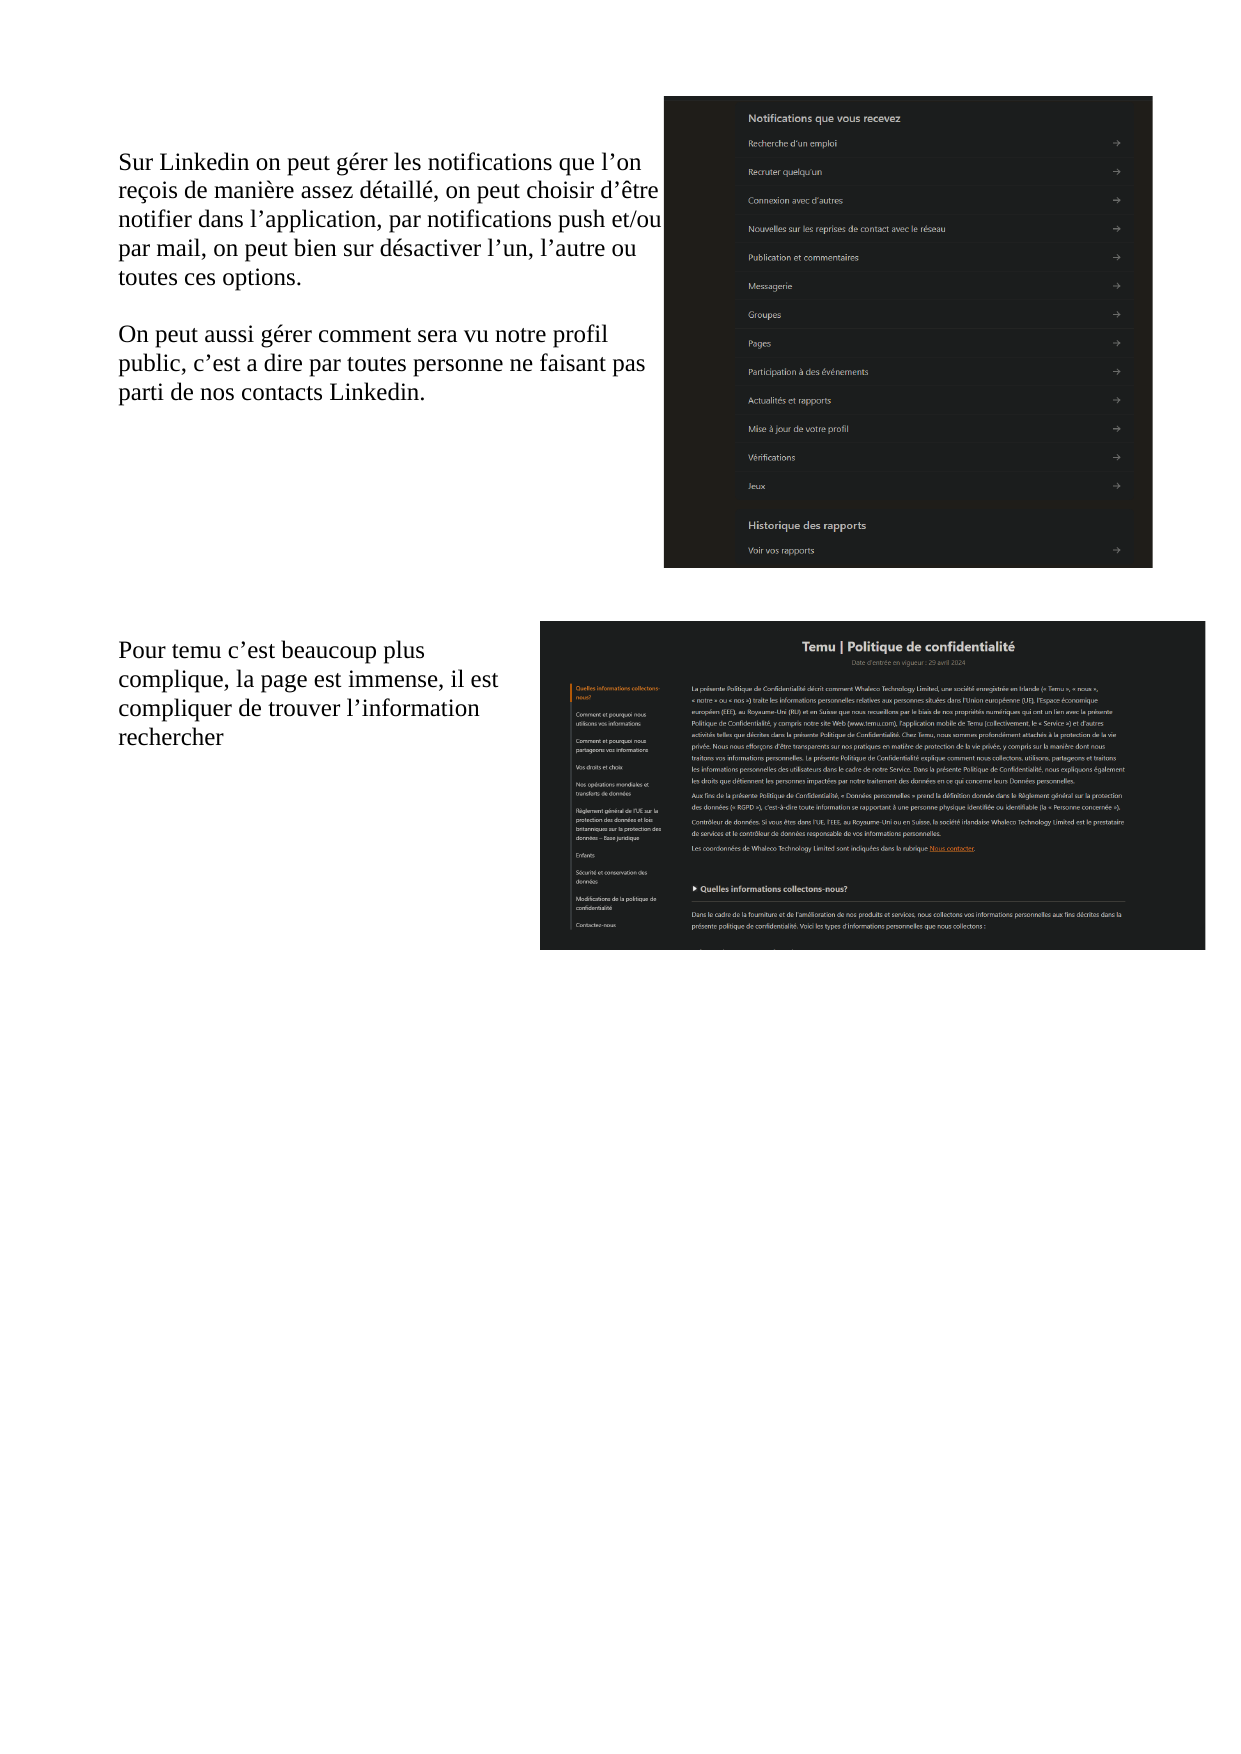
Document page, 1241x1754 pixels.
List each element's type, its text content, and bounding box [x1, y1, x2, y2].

picture [663, 96, 1153, 568]
picture [540, 621, 1206, 950]
text On peut aussi gérer comment sera vu notre profil public, c’est a dire par toutes personne ne faisant pas parti de nos contacts Linkedin. [118, 319, 663, 406]
text Sur Linkedin on peut gérer les notifications que l’on reçois de manière assez détaillé, on peut choisir d’être notifier dans l’application, par notifications push et/ou par mail, on peut bien sur désactiver l’un, l’autre ou toutes ces options. [118, 147, 663, 291]
text Pour temu c’est beaucoup plus complique, la page est immense, il est compliquer de trouver l’information rechercher [118, 636, 540, 751]
